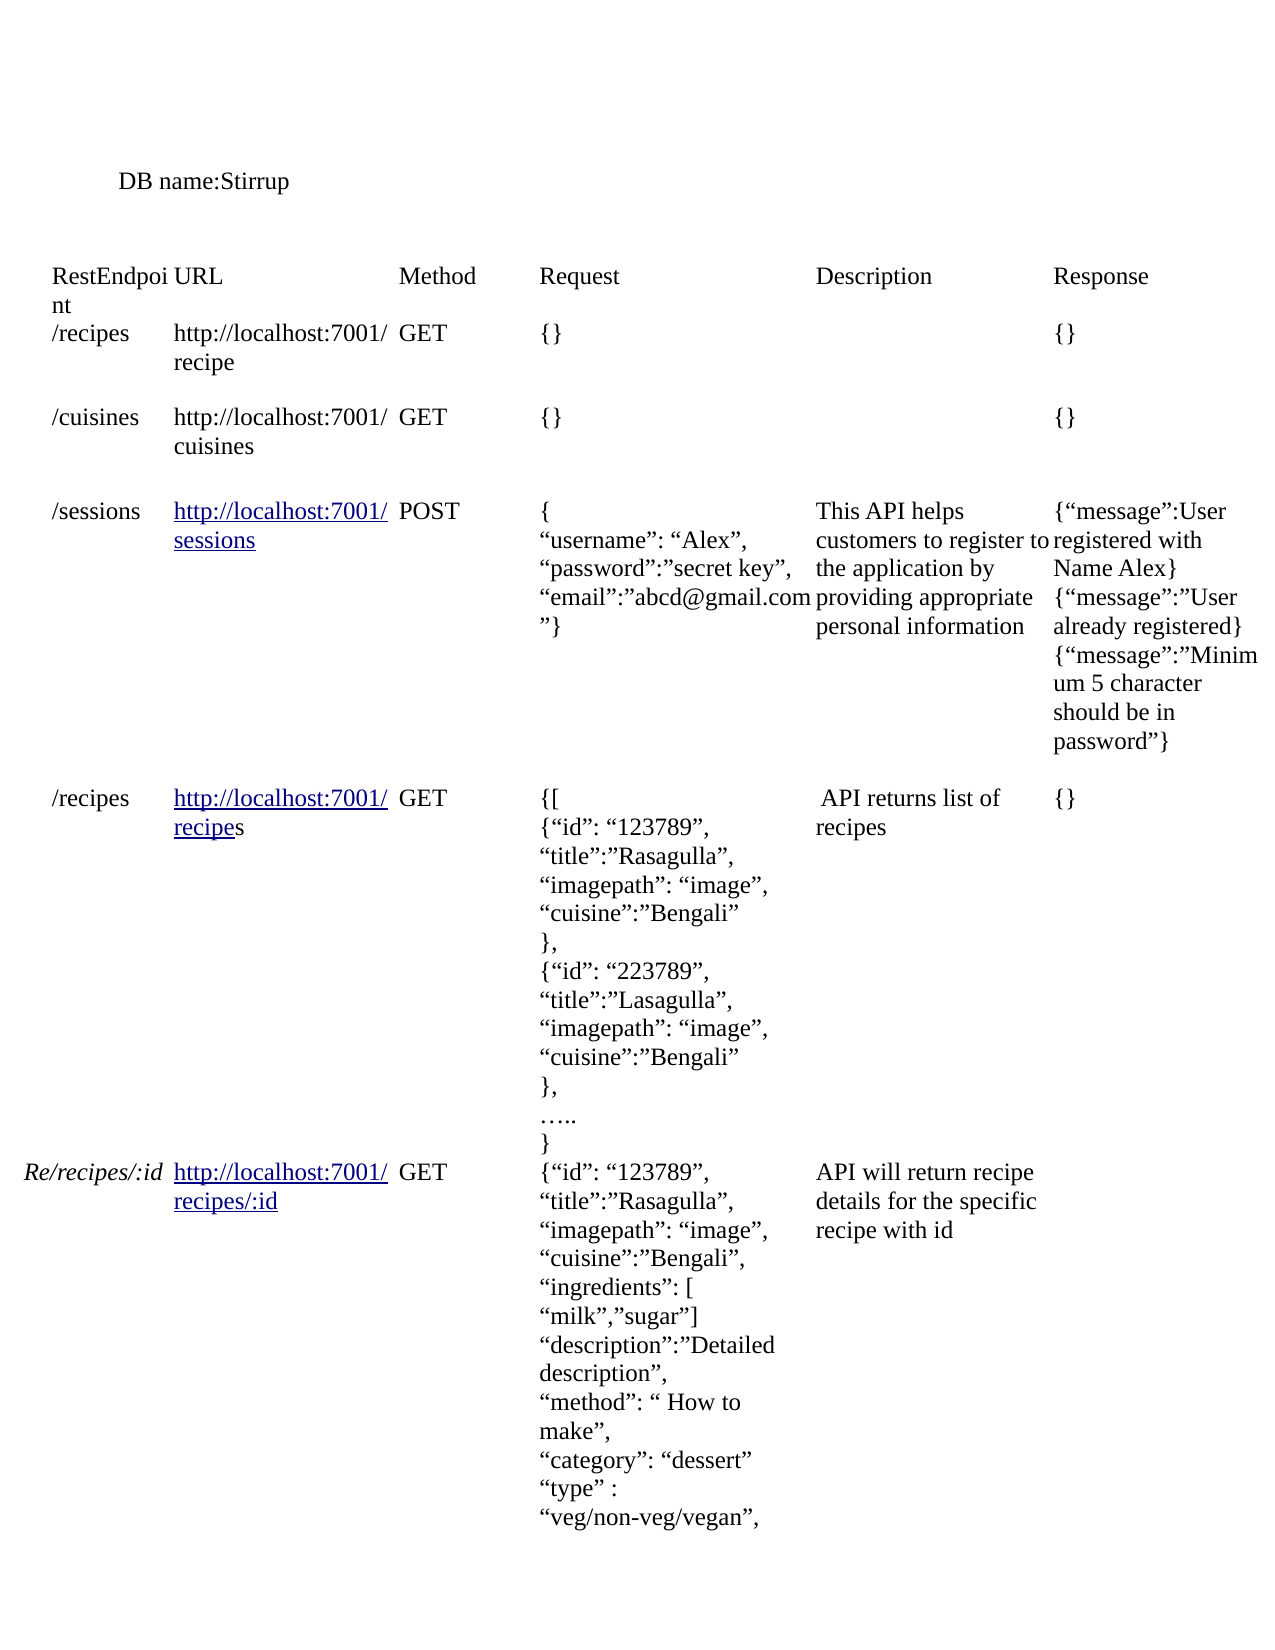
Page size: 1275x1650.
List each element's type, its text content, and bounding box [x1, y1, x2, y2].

table_cell Re/recipes/:id [52, 1157, 173, 1531]
table_cell POST [399, 496, 539, 783]
table_cell { “username”: “Alex”, “password”:”secret key”, “email”:”abcd@gmail.com”} [539, 496, 816, 783]
table_header Description [816, 261, 1053, 318]
table_cell GET [399, 1157, 539, 1531]
table_header Request [539, 261, 816, 318]
table_cell {“id”: “123789”, “title”:”Rasagulla”, “imagepath”: “image”, “cuisine”:”Bengali”, “ingredients”: [ “milk”,”sugar”] “description”:”Detailed description”, “method”: “ How to make”, “category”: “dessert” “type” : “veg/non-veg/vegan”, [539, 1157, 816, 1531]
table_cell /sessions [52, 496, 173, 783]
table_cell [816, 402, 1053, 496]
table_cell {} [1053, 784, 1261, 1157]
table_cell GET [399, 402, 539, 496]
table_cell [816, 319, 1053, 402]
table_cell {} [539, 402, 816, 496]
table_cell /cuisines [52, 402, 173, 496]
table_cell {} [1053, 319, 1261, 402]
table_header Response [1053, 261, 1261, 318]
table_cell [1053, 1157, 1261, 1531]
table_cell This API helps customers to register to the application by providing appropriate personal information [816, 496, 1053, 783]
table_cell http://localhost:7001/cuisines [174, 402, 398, 496]
table_cell http://localhost:7001/sessions [174, 496, 398, 783]
table_cell /recipes [52, 784, 173, 1157]
table_cell GET [399, 319, 539, 402]
table_header RestEndpoint [52, 261, 173, 318]
table_cell GET [399, 784, 539, 1157]
table_cell {} [539, 319, 816, 402]
table_cell API will return recipe details for the specific recipe with id [816, 1157, 1053, 1531]
table_cell http://localhost:7001/recipe [174, 319, 398, 402]
table_cell {“message”:User registered with Name Alex} {“message”:”User already registered} {“message”:”Minimum 5 character should be in password”} [1053, 496, 1261, 783]
table_cell /recipes [52, 319, 173, 402]
table_cell {[ {“id”: “123789”, “title”:”Rasagulla”, “imagepath”: “image”, “cuisine”:”Bengali” }, {“id”: “223789”, “title”:”Lasagulla”, “imagepath”: “image”, “cuisine”:”Bengali” }, ….. } [539, 784, 816, 1157]
table_cell {} [1053, 402, 1261, 496]
table_header Method [399, 261, 539, 318]
table_cell API returns list of recipes [816, 784, 1053, 1157]
table_cell http://localhost:7001/recipes/:id [174, 1157, 398, 1531]
text DB name:Stirrup [118, 166, 1157, 194]
table_header URL [174, 261, 398, 318]
table_cell http://localhost:7001/recipes [174, 784, 398, 1157]
